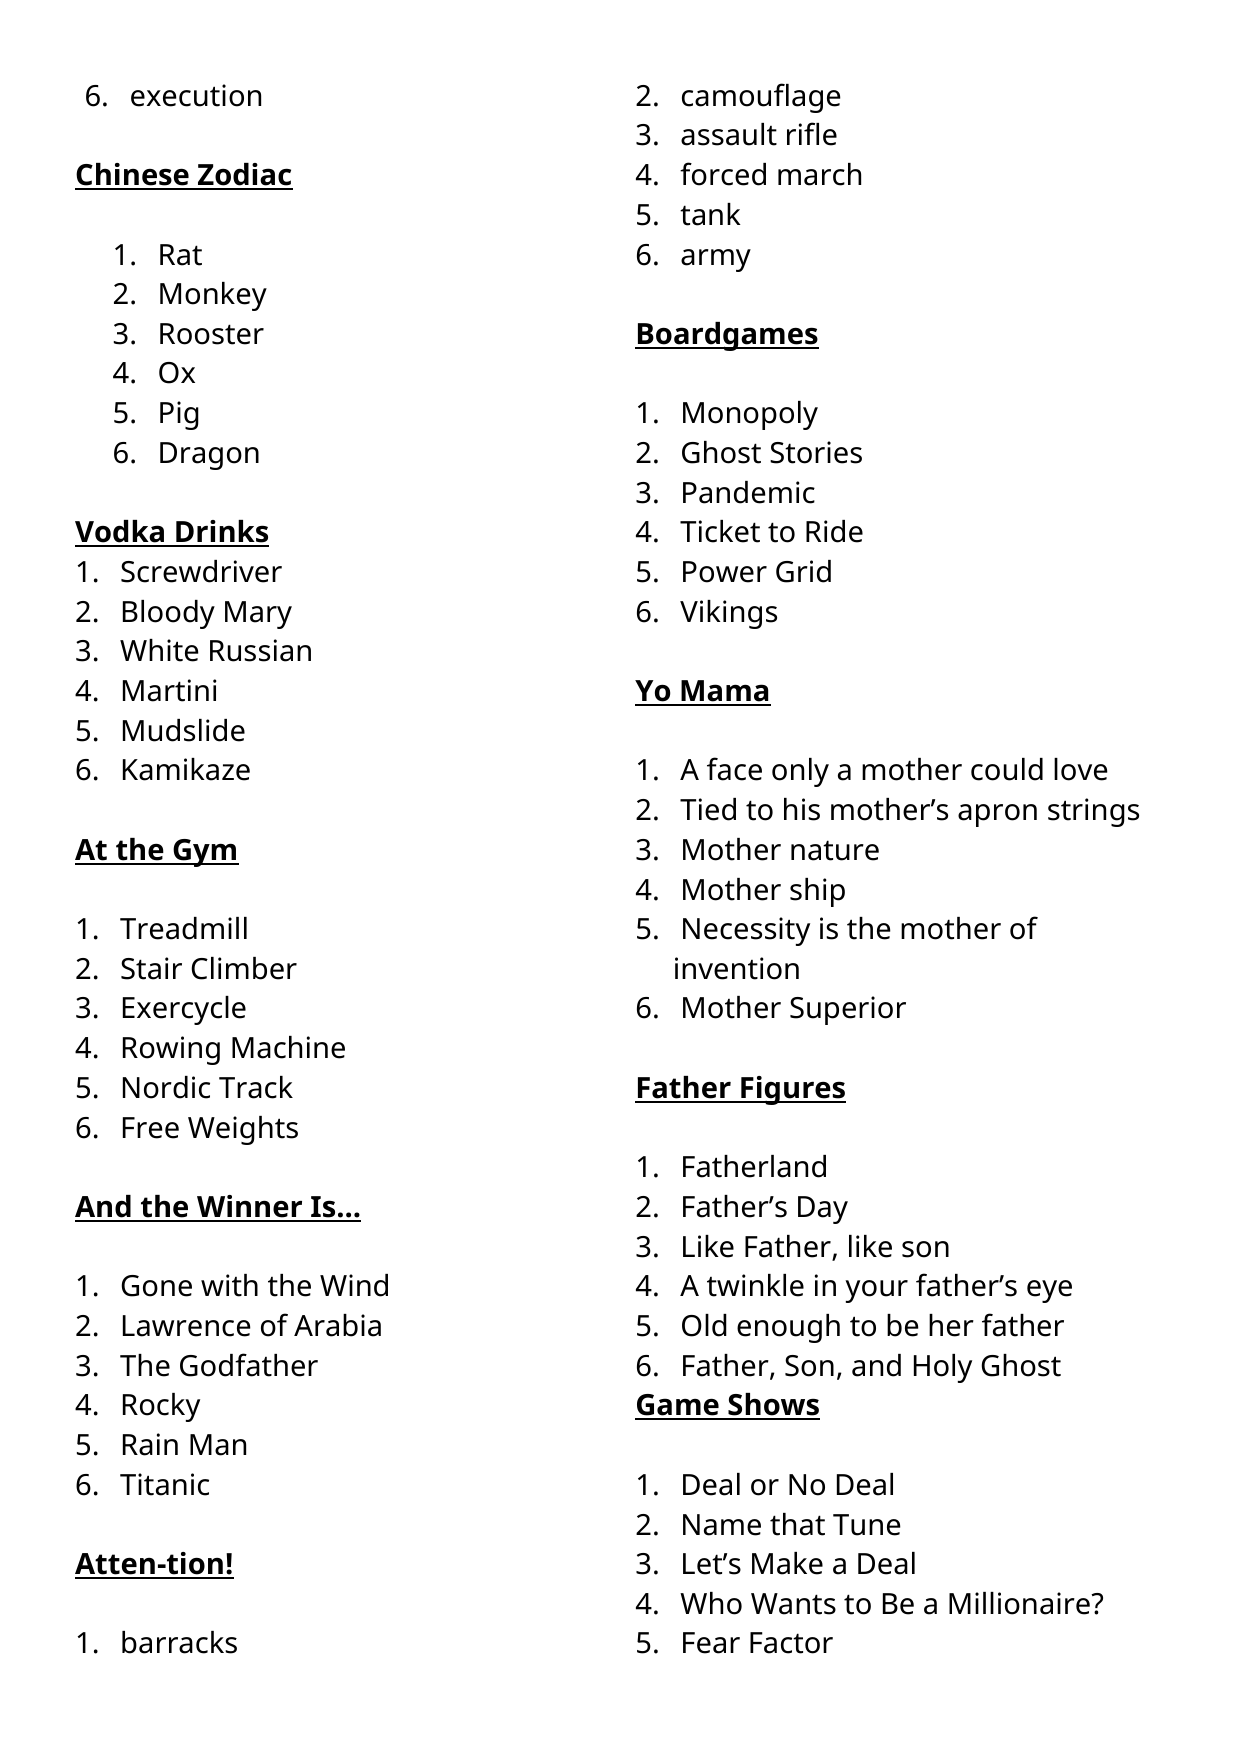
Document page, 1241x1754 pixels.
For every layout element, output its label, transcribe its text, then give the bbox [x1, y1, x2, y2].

list Bloody Mary [75, 591, 605, 631]
list Titanic [75, 1464, 605, 1504]
list A twinkle in your father’s eye [635, 1266, 1166, 1305]
text At the Gym [75, 829, 605, 869]
list Who Wants to Be a Millionaire? [635, 1583, 1166, 1623]
list Fatherland [635, 1147, 1166, 1186]
list Father Figures [635, 1067, 1166, 1107]
list Pandemic [635, 472, 1166, 512]
list Let’s Make a Deal [635, 1543, 1166, 1583]
list Monkey [112, 273, 605, 313]
list Father, Son, and Holy Ghost [635, 1345, 1166, 1385]
list Power Grid [635, 551, 1166, 591]
text Atten-tion! [75, 1543, 605, 1583]
list assault rifle [635, 115, 1166, 154]
list forced march [635, 154, 1166, 194]
list Lawrence of Arabia [75, 1305, 605, 1345]
list Deal or No Deal [635, 1464, 1166, 1504]
list army [635, 234, 1166, 273]
list Mother nature [635, 829, 1166, 869]
list Exercycle [75, 988, 605, 1027]
list Stair Climber [75, 948, 605, 988]
list Father’s Day [635, 1186, 1166, 1226]
list Rain Man [75, 1424, 605, 1464]
text Vodka Drinks [75, 512, 605, 551]
list Monopoly [635, 392, 1166, 432]
text Chinese Zodiac [75, 154, 605, 194]
text Yo Mama [635, 670, 1166, 710]
list Rooster [112, 313, 605, 353]
list Tied to his mother’s apron strings [635, 789, 1166, 829]
list tank [635, 194, 1166, 234]
list Ghost Stories [635, 432, 1166, 472]
list camouflage [635, 75, 1166, 115]
list Rat [112, 234, 605, 273]
list Rowing Machine [75, 1027, 605, 1067]
list Free Weights [75, 1107, 605, 1147]
list execution [84, 75, 605, 115]
list Fear Factor [635, 1623, 1166, 1662]
list Necessity is the mother of invention [635, 908, 1166, 988]
list Mother ship [635, 869, 1166, 908]
text And the Winner Is... [75, 1186, 605, 1226]
list Name that Tune [635, 1504, 1166, 1543]
list White Russian [75, 631, 605, 670]
list Dragon [112, 432, 605, 472]
list Mudslide [75, 710, 605, 750]
list The Godfather [75, 1345, 605, 1385]
list Screwdriver [75, 551, 605, 591]
list Ox [112, 353, 605, 392]
list Kamikaze [75, 750, 605, 789]
list A face only a mother could love [635, 750, 1166, 789]
text Boardgames [635, 313, 1166, 353]
list Vikings [635, 591, 1166, 631]
list Mother Superior [635, 988, 1166, 1027]
list Treadmill [75, 908, 605, 948]
list Ticket to Ride [635, 512, 1166, 551]
list Like Father, like son [635, 1226, 1166, 1266]
list Gone with the Wind [75, 1266, 605, 1305]
list Pig [112, 392, 605, 432]
list Old enough to be her father [635, 1305, 1166, 1345]
list Martini [75, 670, 605, 710]
list barracks [75, 1623, 605, 1662]
list Nordic Track [75, 1067, 605, 1107]
text Game Shows [635, 1385, 1166, 1424]
list Rocky [75, 1385, 605, 1424]
